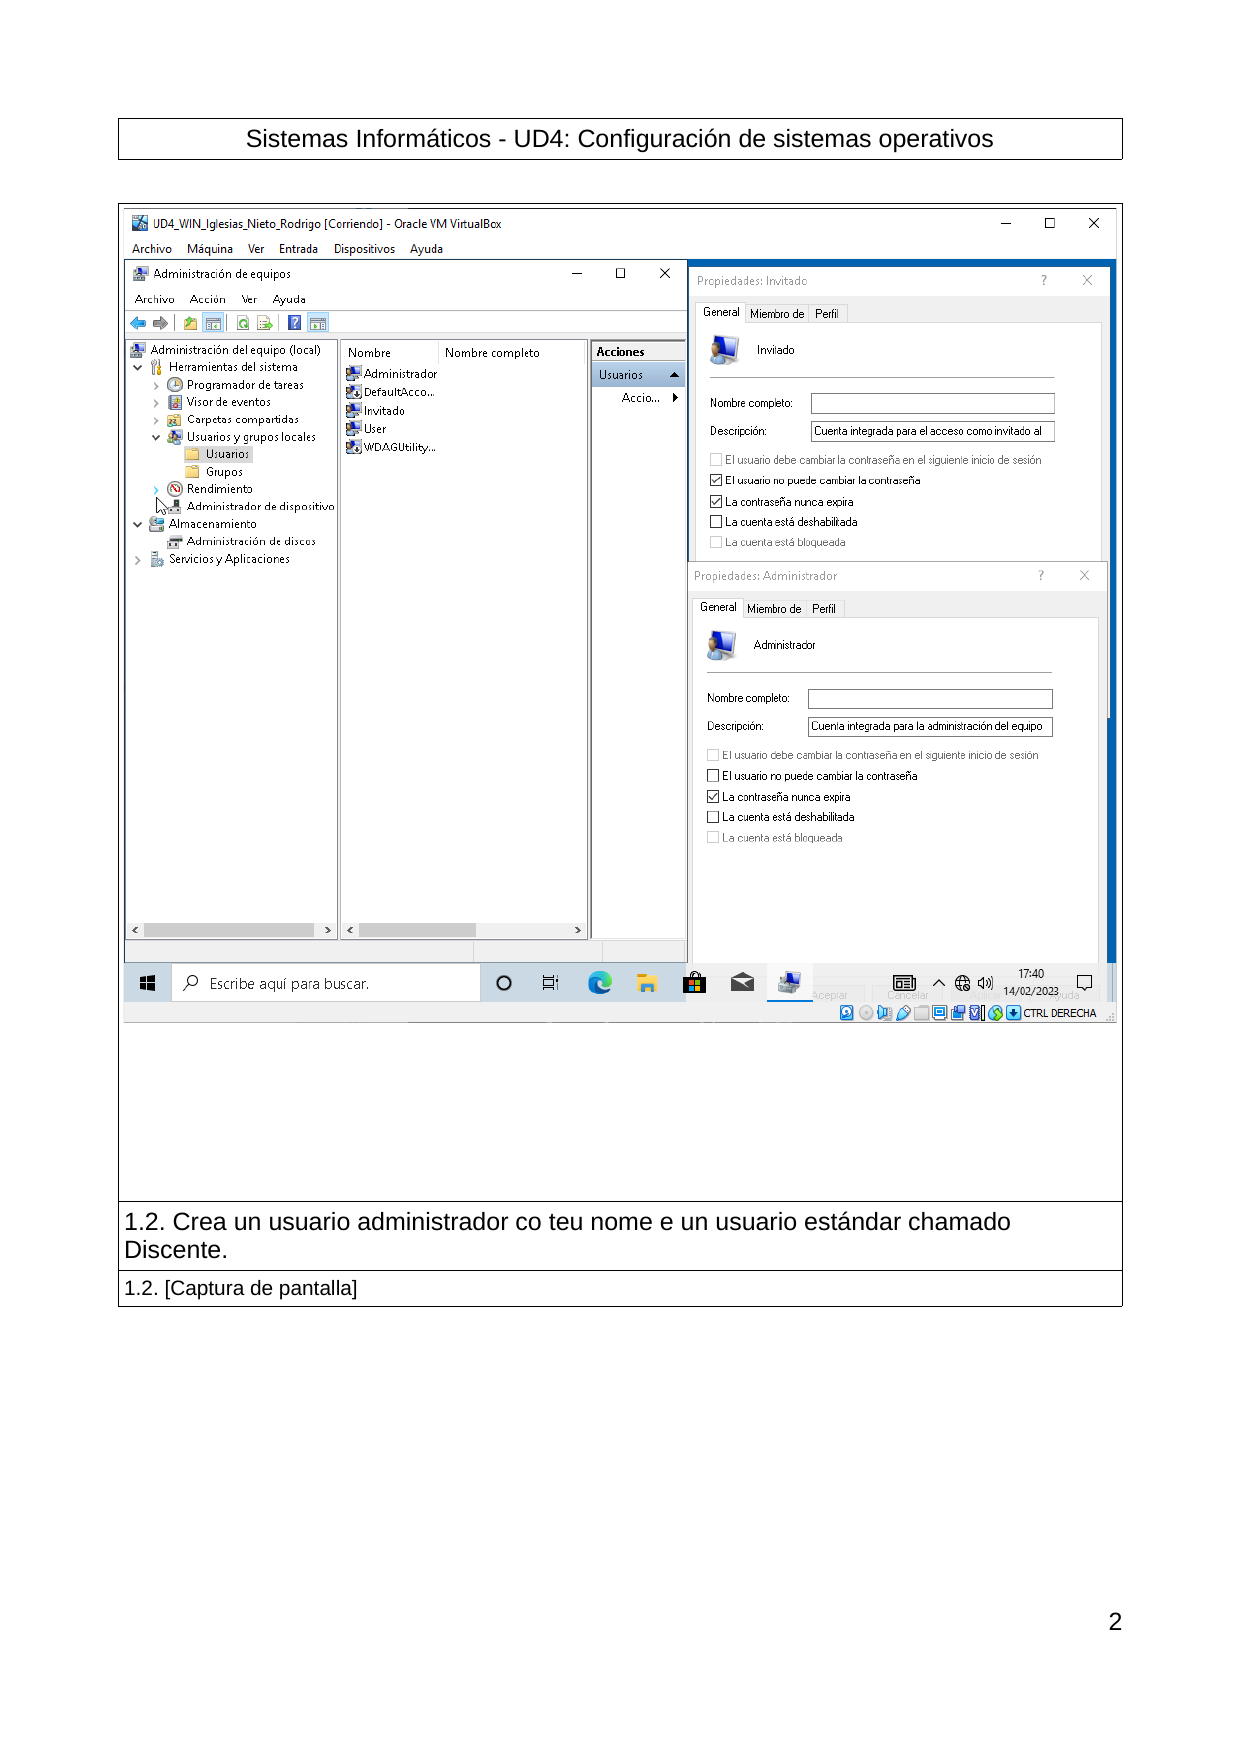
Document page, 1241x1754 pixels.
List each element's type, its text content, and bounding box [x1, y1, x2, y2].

picture [123, 208, 1117, 1023]
table_cell [119, 204, 1122, 1201]
table_cell 1.2. Crea un usuario administrador co teu nome e un usuario estándar chamado Discente. [119, 1202, 1122, 1270]
table_cell 1.2. [Captura de pantalla] [119, 1271, 1122, 1306]
